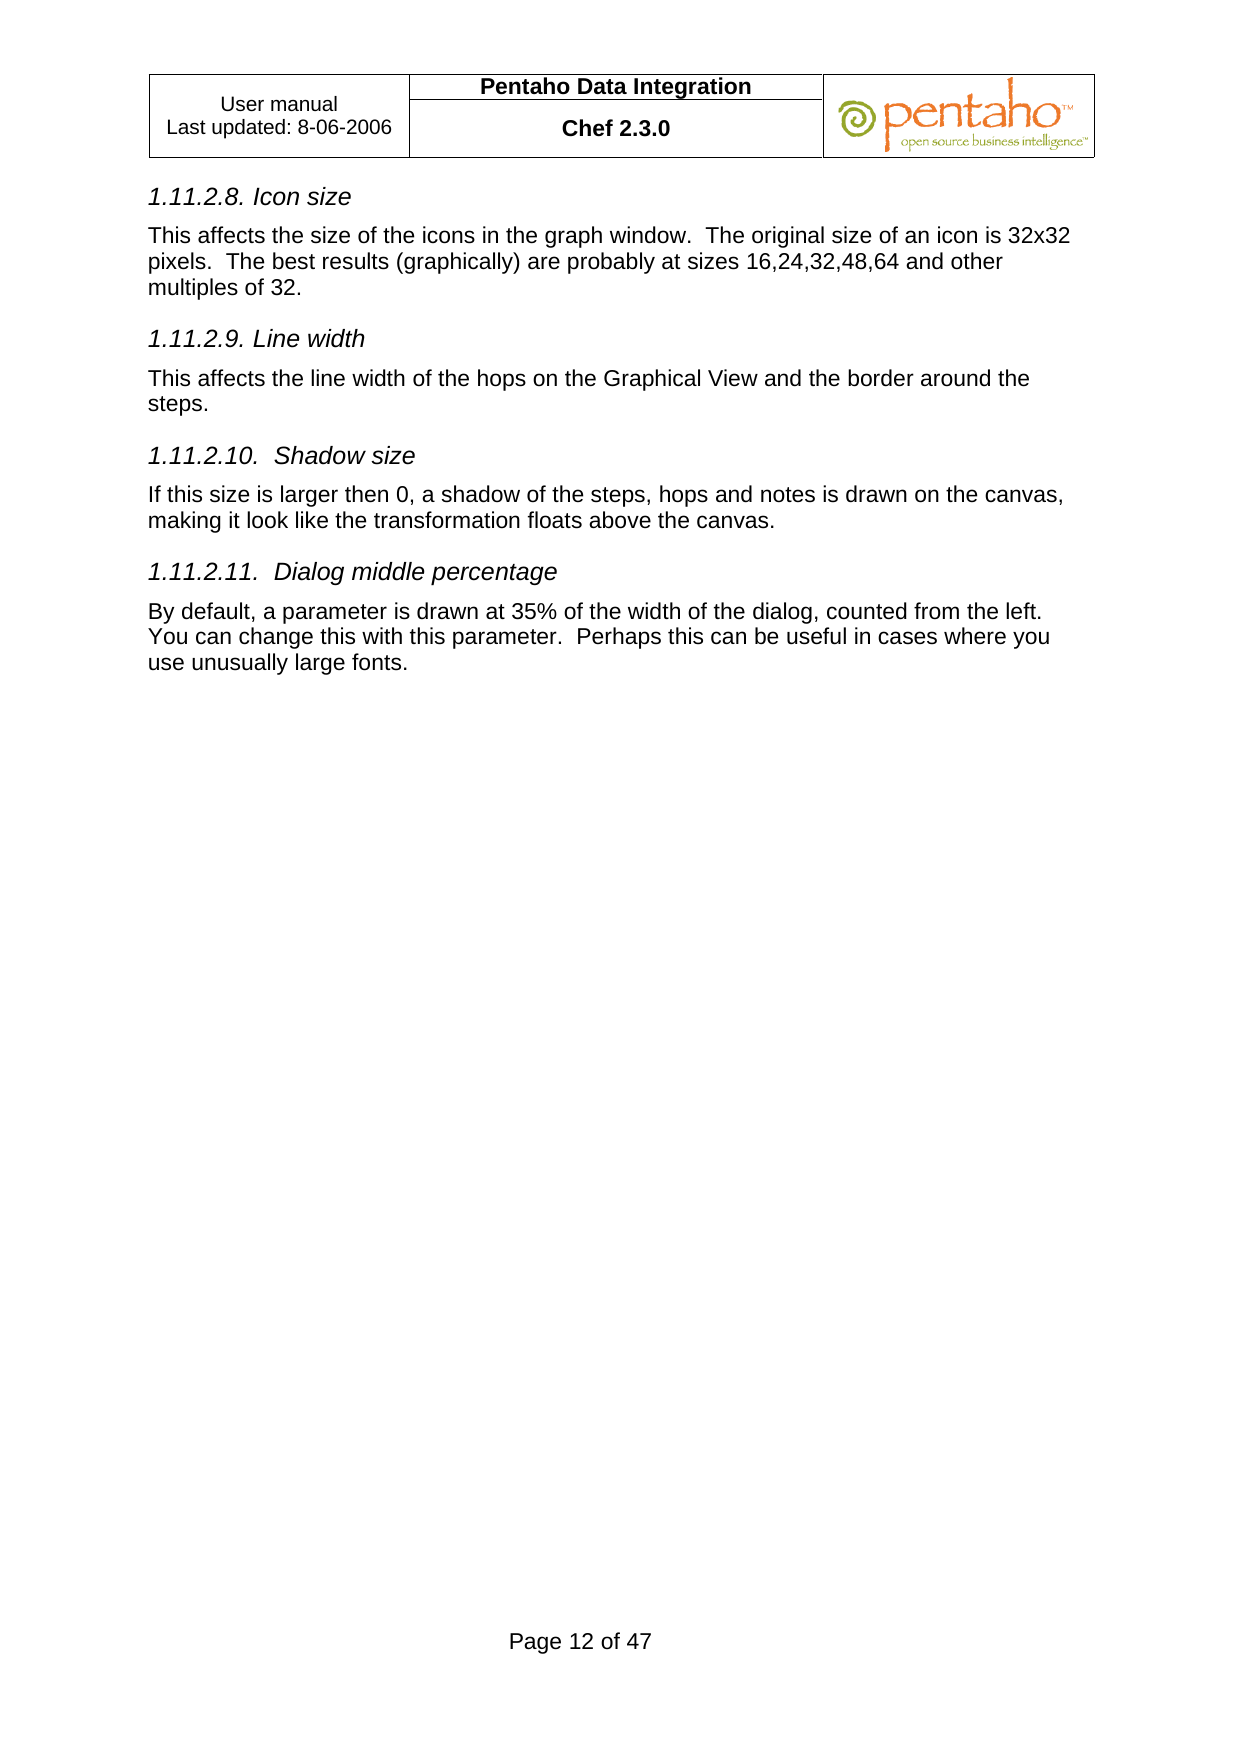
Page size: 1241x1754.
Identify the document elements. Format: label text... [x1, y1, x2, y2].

subtitle Dialog middle percentage [148, 558, 1092, 586]
text You can change this with this parameter. Perhaps this can be useful in cases where you use unusually large fonts. [148, 624, 1092, 675]
subtitle Shadow size [148, 441, 1092, 469]
subtitle Line width [148, 325, 1092, 353]
text By default, a parameter is drawn at 35% of the width of the dialog, counted from the left. [148, 598, 1092, 624]
text This affects the line width of the hops on the Graphical View and the border around the steps. [148, 365, 1092, 416]
subtitle Icon size [148, 183, 1092, 211]
text This affects the size of the icons in the graph window. The original size of an icon is 32x32 pixels. The best results (graphically) are probably at sizes 16,24,32,48,64 and other multiples of 32. [148, 223, 1092, 300]
text If this size is larger then 0, a shadow of the steps, hops and notes is drawn on the canvas, making it look like the transformation floats above the canvas. [148, 482, 1092, 533]
